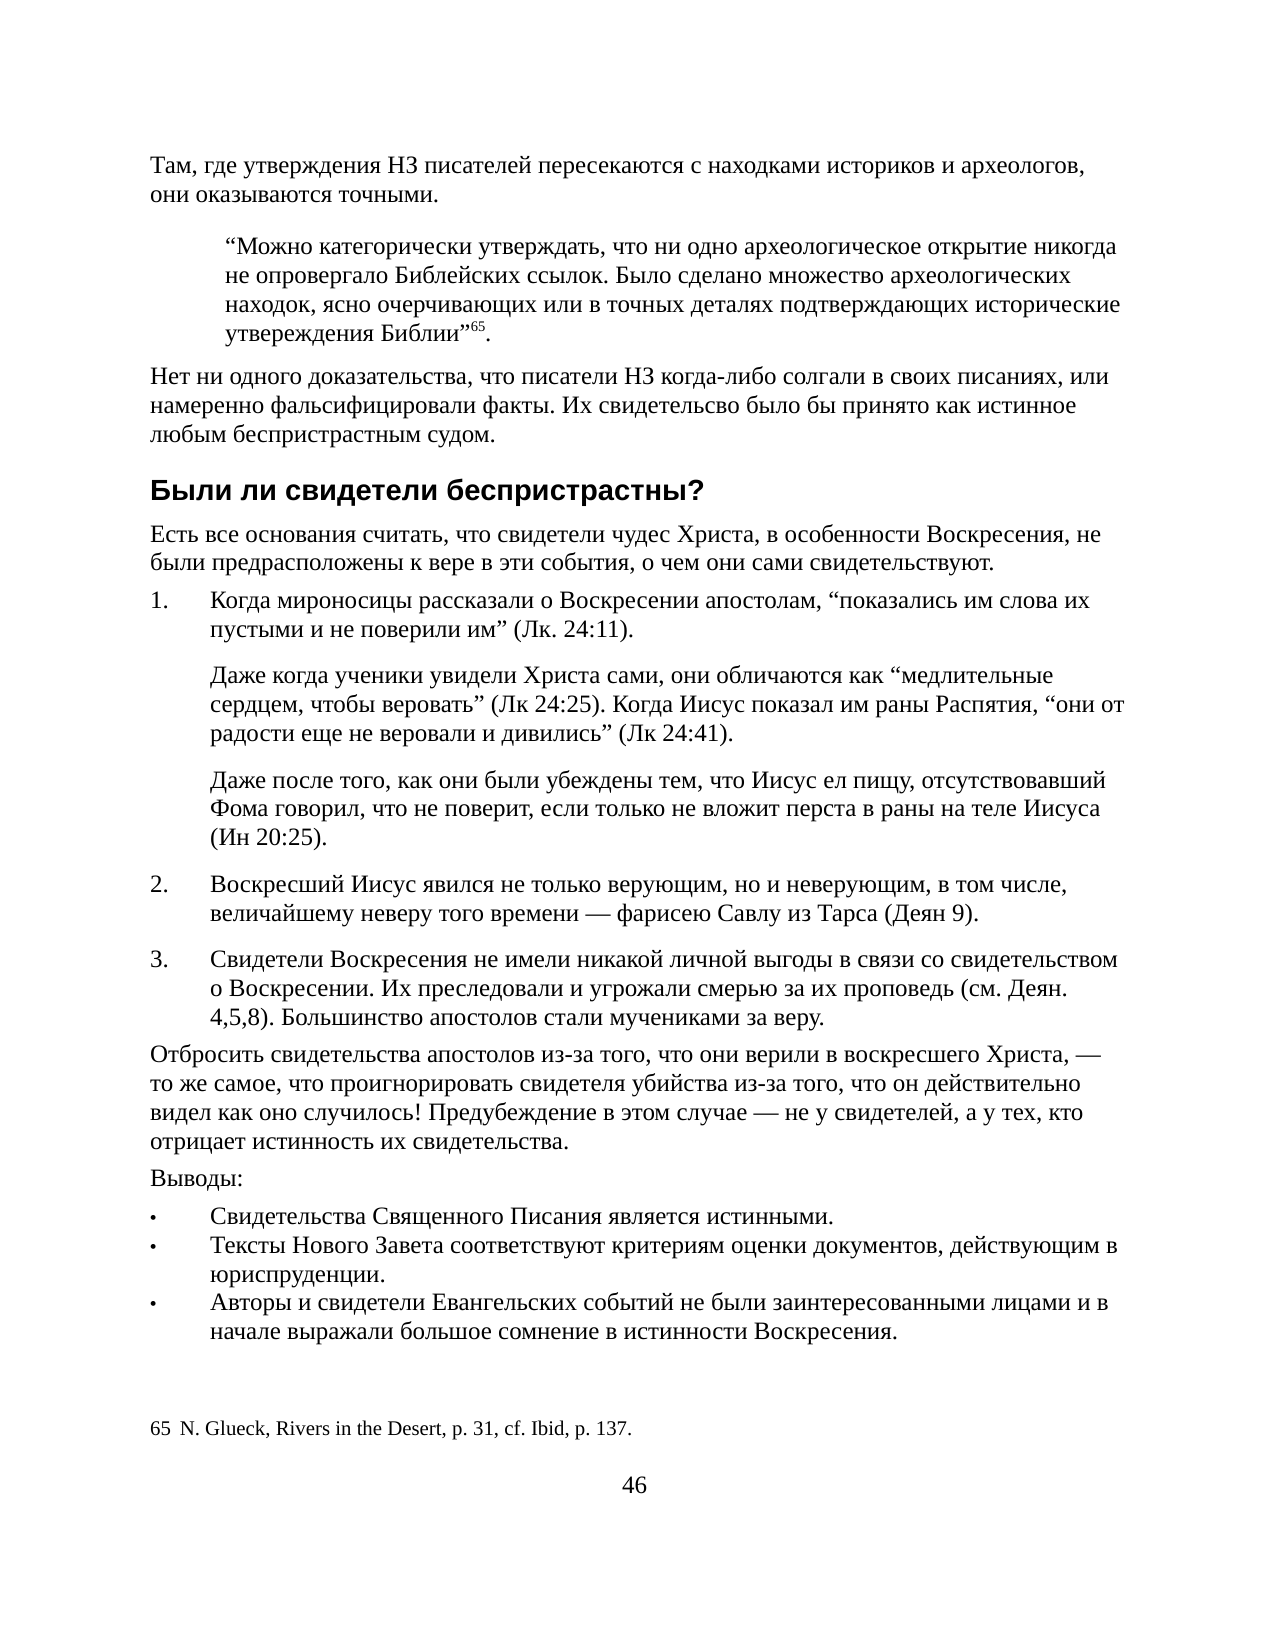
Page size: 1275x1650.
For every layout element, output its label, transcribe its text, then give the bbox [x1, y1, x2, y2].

text N. Glueck, Rivers in the Desert, p. 31, cf. Ibid, p. 137. [150, 1416, 1125, 1440]
list Авторы и свидетели Евангельских событий не были заинтересованными лицами и в начале выражали большое сомнение в истинности Воскресения. [150, 1287, 1125, 1345]
text Нет ни одного доказательства, что писатели НЗ когда-либо солгали в своих писаниях, или намеренно фальсифицировали факты. Их свидетельсво было бы принято как истинное любым беспристрастным судом. [150, 361, 1125, 448]
text Выводы: [150, 1163, 1125, 1192]
text Отбросить свидетельства апостолов из-за того, что они верили в воскресшего Христа, — то же самое, что проигнорировать свидетеля убийства из-за того, что он действительно видел как оно случилось! Предубеждение в этом случае — не у свидетелей, а у тех, кто отрицает истинность их свидетельства. [150, 1039, 1125, 1154]
list Даже после того, как они были убеждены тем, что Иисус ел пищу, отсутствовавший Фома говорил, что не поверит, если только не вложит перста в раны на теле Иисуса (Ин 20:25). [150, 765, 1125, 851]
list Свидетели Воскресения не имели никакой личной выгоды в связи со свидетельством о Воскресении. Их преследовали и угрожали смерью за их проповедь (см. Деян. 4,5,8). Большинство апостолов стали мучениками за веру. [150, 944, 1125, 1031]
list Воскресший Иисус явился не только верующим, но и неверующим, в том числе, величайшему неверу того времени — фарисею Савлу из Тарса (Деян 9). [150, 869, 1125, 926]
text “Можно категорически утверждать, что ни одно археологическое открытие никогда не опровергало Библейских ссылок. Было сделано множество археологических находок, ясно очерчивающих или в точных деталях подтверждающих исторические утвереждения Библии”. [225, 231, 1125, 346]
list Тексты Нового Завета соответствуют критериям оценки документов, действующим в юриспруденции. [150, 1230, 1125, 1287]
text Есть все основания считать, что свидетели чудес Христа, в особенности Воскресения, не были предрасположены к вере в эти события, о чем они сами свидетельствуют. [150, 519, 1125, 576]
list Когда мироносицы рассказали о Воскресении апостолам, “показались им слова их пустыми и не поверили им” (Лк. 24:11). [150, 585, 1125, 643]
list Свидетельства Священного Писания является истинными. [150, 1201, 1125, 1230]
text Там, где утверждения НЗ писателей пересекаются с находками историков и археологов, они оказываются точными. [150, 150, 1125, 207]
list Даже когда ученики увидели Христа сами, они обличаются как “медлительные сердцем, чтобы веровать” (Лк 24:25). Когда Иисус показал им раны Распятия, “они от радости еще не веровали и дивились” (Лк 24:41). [150, 661, 1125, 747]
subtitle Были ли свидетели беспристрастны? [150, 473, 1125, 506]
